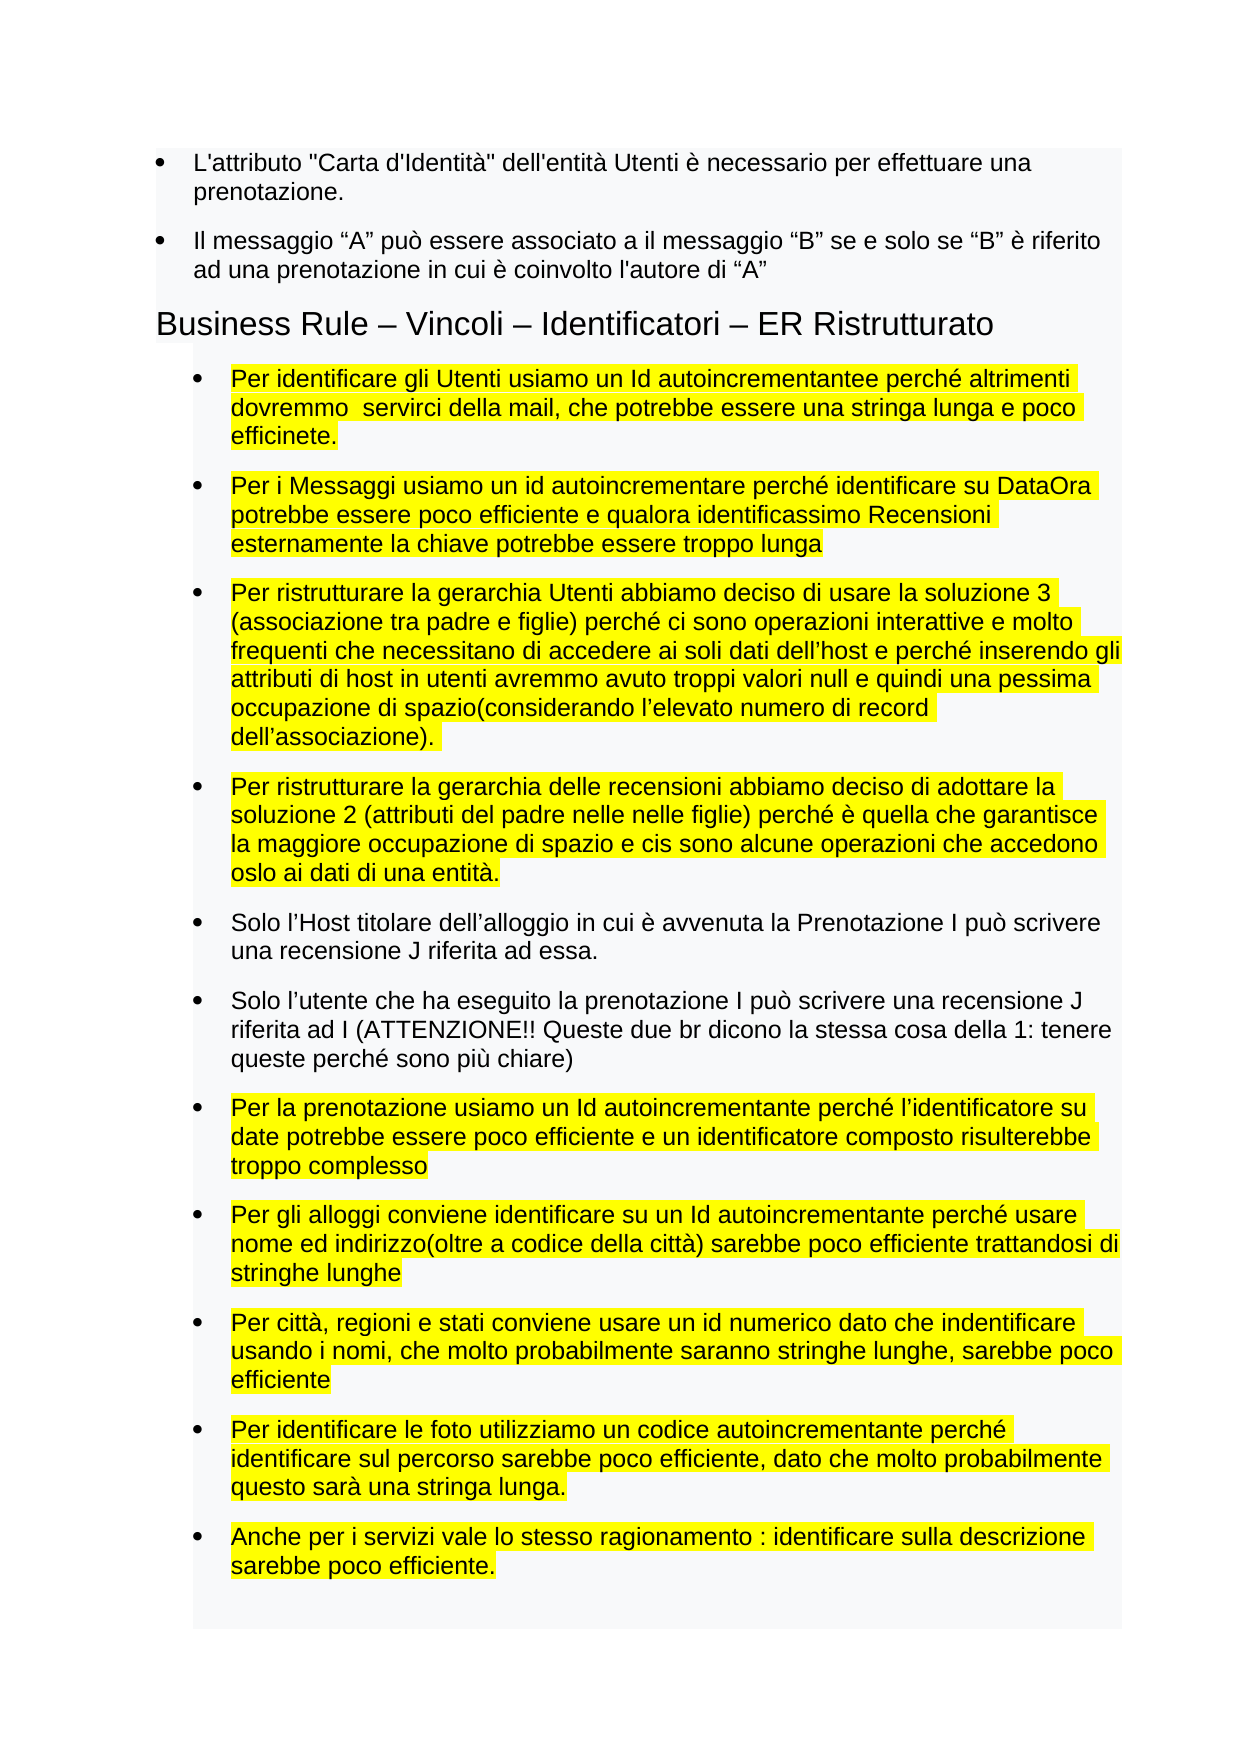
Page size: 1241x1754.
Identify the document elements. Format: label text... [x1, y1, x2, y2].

text Business Rule – Vincoli – Identificatori – ER Ristrutturato [156, 304, 1122, 343]
list Il messaggio “A” può essere associato a il messaggio “B” se e solo se “B” è riferito ad una prenotazione in cui è coinvolto l'autore di “A” [156, 226, 1122, 284]
list Solo l’utente che ha eseguito la prenotazione I può scrivere una recensione J riferita ad I (ATTENZIONE!! Queste due br dicono la stessa cosa della 1: tenere queste perché sono più chiare) [193, 986, 1122, 1072]
list Per ristrutturare la gerarchia delle recensioni abbiamo deciso di adottare la soluzione 2 (attributi del padre nelle nelle figlie) perché è quella che garantisce la maggiore occupazione di spazio e cis sono alcune operazioni che accedono oslo ai dati di una entità. [193, 772, 1122, 887]
list Per identificare le foto utilizziamo un codice autoincrementante perché identificare sul percorso sarebbe poco efficiente, dato che molto probabilmente questo sarà una stringa lunga. [193, 1415, 1122, 1501]
list Per identificare gli Utenti usiamo un Id autoincrementantee perché altrimenti dovremmo servirci della mail, che potrebbe essere una stringa lunga e poco efficinete. [193, 364, 1122, 450]
list Per i Messaggi usiamo un id autoincrementare perché identificare su DataOra potrebbe essere poco efficiente e qualora identificassimo Recensioni esternamente la chiave potrebbe essere troppo lunga [193, 471, 1122, 557]
list Anche per i servizi vale lo stesso ragionamento : identificare sulla descrizione sarebbe poco efficiente. [193, 1522, 1122, 1579]
list Per ristrutturare la gerarchia Utenti abbiamo deciso di usare la soluzione 3 (associazione tra padre e figlie) perché ci sono operazioni interattive e molto frequenti che necessitano di accedere ai soli dati dell’host e perché inserendo gli attributi di host in utenti avremmo avuto troppi valori null e quindi una pessima occupazione di spazio(considerando l’elevato numero di record dell’associazione). [193, 578, 1122, 751]
list Per città, regioni e stati conviene usare un id numerico dato che indentificare usando i nomi, che molto probabilmente saranno stringhe lunghe, sarebbe poco efficiente [193, 1307, 1122, 1394]
list Solo l’Host titolare dell’alloggio in cui è avvenuta la Prenotazione I può scrivere una recensione J riferita ad essa. [193, 907, 1122, 965]
list Per gli alloggi conviene identificare su un Id autoincrementante perché usare nome ed indirizzo(oltre a codice della città) sarebbe poco efficiente trattandosi di stringhe lunghe [193, 1200, 1122, 1287]
list L'attributo "Carta d'Identità" dell'entità Utenti è necessario per effettuare una prenotazione. [156, 148, 1122, 205]
list Per la prenotazione usiamo un Id autoincrementante perché l’identificatore su date potrebbe essere poco efficiente e un identificatore composto risulterebbe troppo complesso [193, 1093, 1122, 1179]
